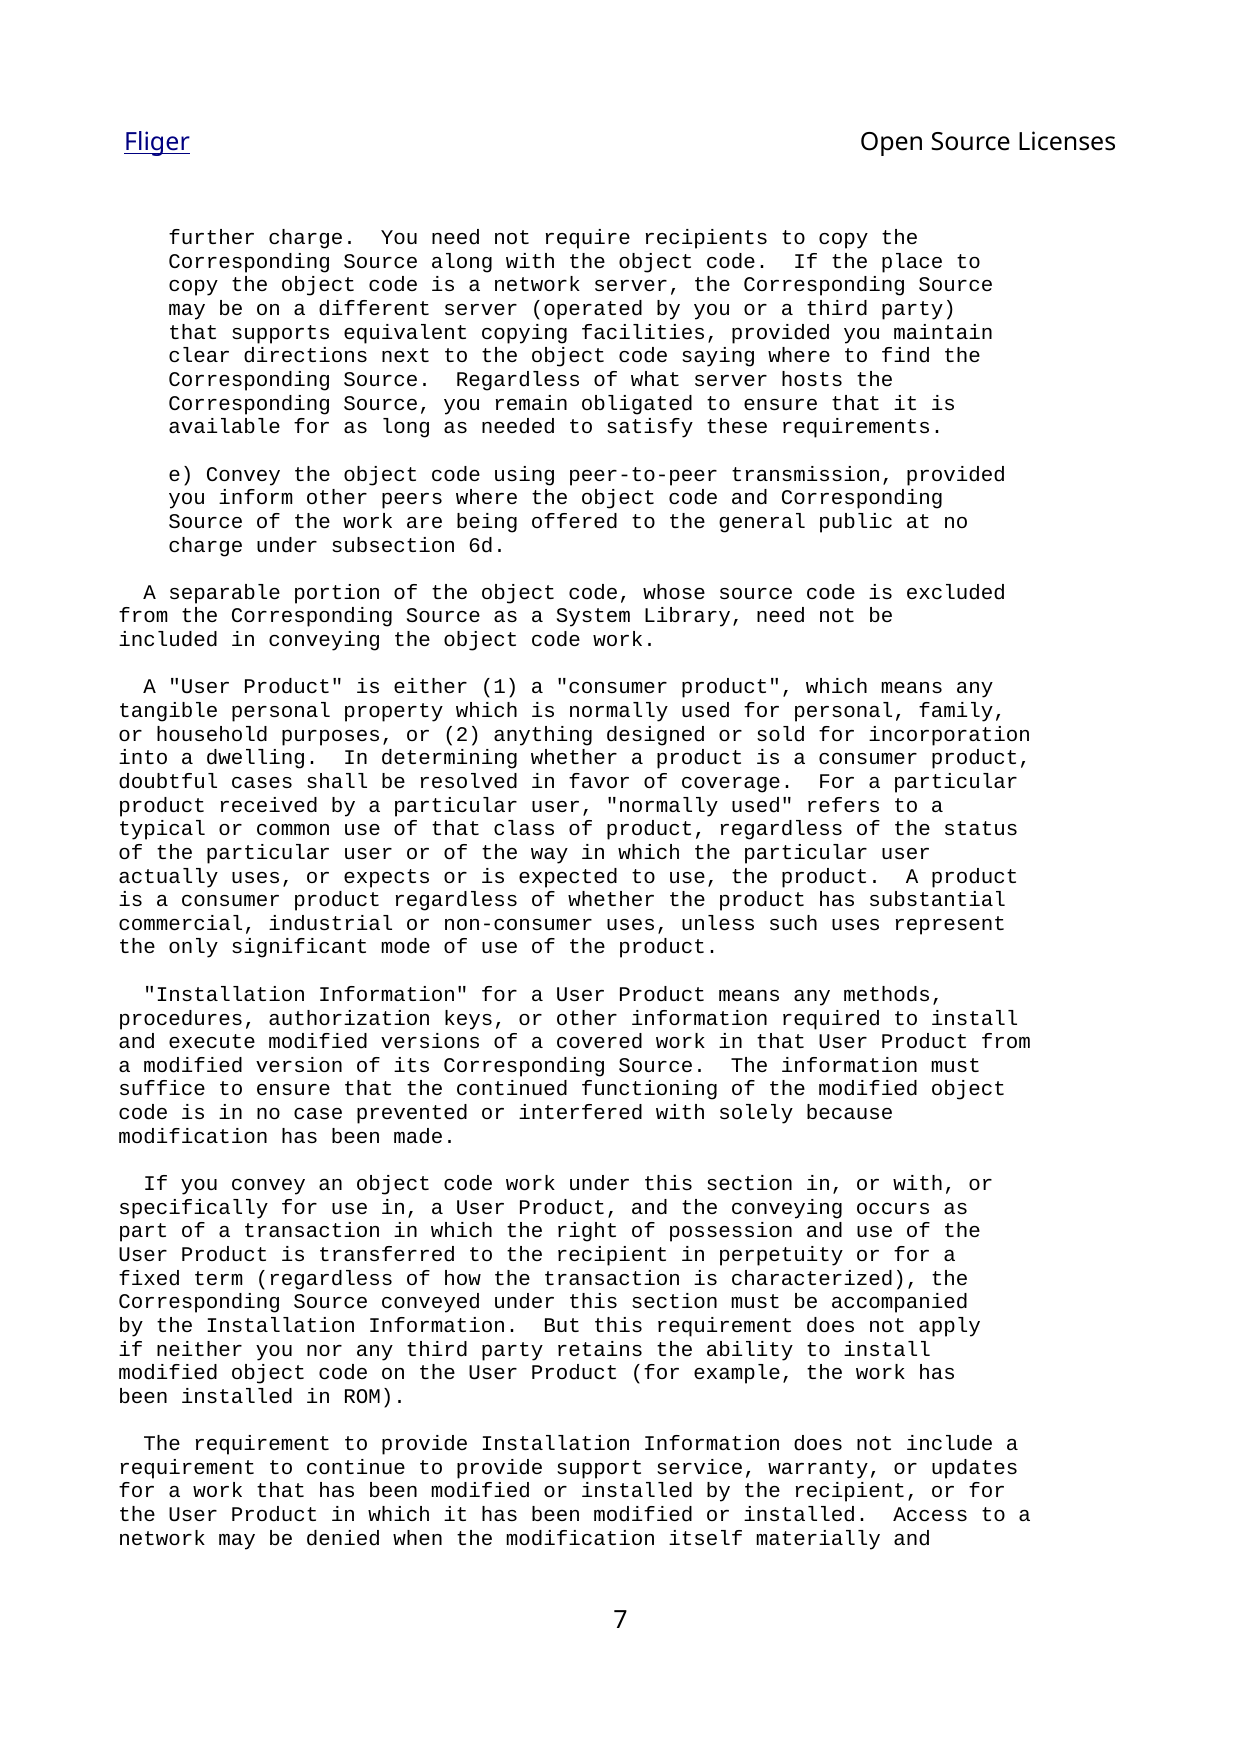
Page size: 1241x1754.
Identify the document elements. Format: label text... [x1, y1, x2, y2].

text that supports equivalent copying facilities, provided you maintain [118, 322, 1122, 345]
text and execute modified versions of a covered work in that User Product from [118, 1031, 1122, 1055]
text doubtful cases shall be resolved in favor of coverage. For a particular [118, 771, 1122, 795]
text may be on a different server (operated by you or a third party) [118, 298, 1122, 322]
text network may be denied when the modification itself materially and [118, 1528, 1122, 1551]
text for a work that has been modified or installed by the recipient, or for [118, 1480, 1122, 1504]
text If you convey an object code work under this section in, or with, or [118, 1173, 1122, 1197]
text is a consumer product regardless of whether the product has substantial [118, 889, 1122, 913]
text actually uses, or expects or is expected to use, the product. A product [118, 866, 1122, 889]
text The requirement to provide Installation Information does not include a [118, 1433, 1122, 1457]
text typical or common use of that class of product, regardless of the status [118, 818, 1122, 842]
text copy the object code is a network server, the Corresponding Source [118, 274, 1122, 298]
text part of a transaction in which the right of possession and use of the [118, 1220, 1122, 1244]
text commercial, industrial or non-consumer uses, unless such uses represent [118, 913, 1122, 937]
text you inform other peers where the object code and Corresponding [118, 487, 1122, 511]
text if neither you nor any third party retains the ability to install [118, 1338, 1122, 1362]
text been installed in ROM). [118, 1386, 1122, 1409]
text by the Installation Information. But this requirement does not apply [118, 1315, 1122, 1338]
text further charge. You need not require recipients to copy the [118, 227, 1122, 251]
text Corresponding Source conveyed under this section must be accompanied [118, 1291, 1122, 1315]
text suffice to ensure that the continued functioning of the modified object [118, 1078, 1122, 1102]
text A "User Product" is either (1) a "consumer product", which means any [118, 676, 1122, 700]
text charge under subsection 6d. [118, 534, 1122, 558]
text from the Corresponding Source as a System Library, need not be [118, 606, 1122, 629]
text of the particular user or of the way in which the particular user [118, 842, 1122, 866]
text into a dwelling. In determining whether a product is a consumer product, [118, 747, 1122, 771]
text included in conveying the object code work. [118, 629, 1122, 653]
text or household purposes, or (2) anything designed or sold for incorporation [118, 724, 1122, 747]
text requirement to continue to provide support service, warranty, or updates [118, 1457, 1122, 1480]
text specifically for use in, a User Product, and the conveying occurs as [118, 1197, 1122, 1220]
text e) Convey the object code using peer-to-peer transmission, provided [118, 464, 1122, 487]
text product received by a particular user, "normally used" refers to a [118, 795, 1122, 818]
text Source of the work are being offered to the general public at no [118, 511, 1122, 534]
text Corresponding Source along with the object code. If the place to [118, 251, 1122, 274]
text a modified version of its Corresponding Source. The information must [118, 1055, 1122, 1078]
text available for as long as needed to satisfy these requirements. [118, 416, 1122, 440]
text "Installation Information" for a User Product means any methods, [118, 984, 1122, 1007]
text Corresponding Source. Regardless of what server hosts the [118, 369, 1122, 393]
text clear directions next to the object code saying where to find the [118, 345, 1122, 369]
text User Product is transferred to the recipient in perpetuity or for a [118, 1244, 1122, 1268]
text A separable portion of the object code, whose source code is excluded [118, 582, 1122, 606]
text the User Product in which it has been modified or installed. Access to a [118, 1504, 1122, 1528]
text modification has been made. [118, 1126, 1122, 1149]
text procedures, authorization keys, or other information required to install [118, 1007, 1122, 1031]
text modified object code on the User Product (for example, the work has [118, 1362, 1122, 1386]
text fixed term (regardless of how the transaction is characterized), the [118, 1268, 1122, 1291]
text tangible personal property which is normally used for personal, family, [118, 700, 1122, 724]
text code is in no case prevented or interfered with solely because [118, 1102, 1122, 1126]
text Corresponding Source, you remain obligated to ensure that it is [118, 393, 1122, 416]
text the only significant mode of use of the product. [118, 937, 1122, 960]
